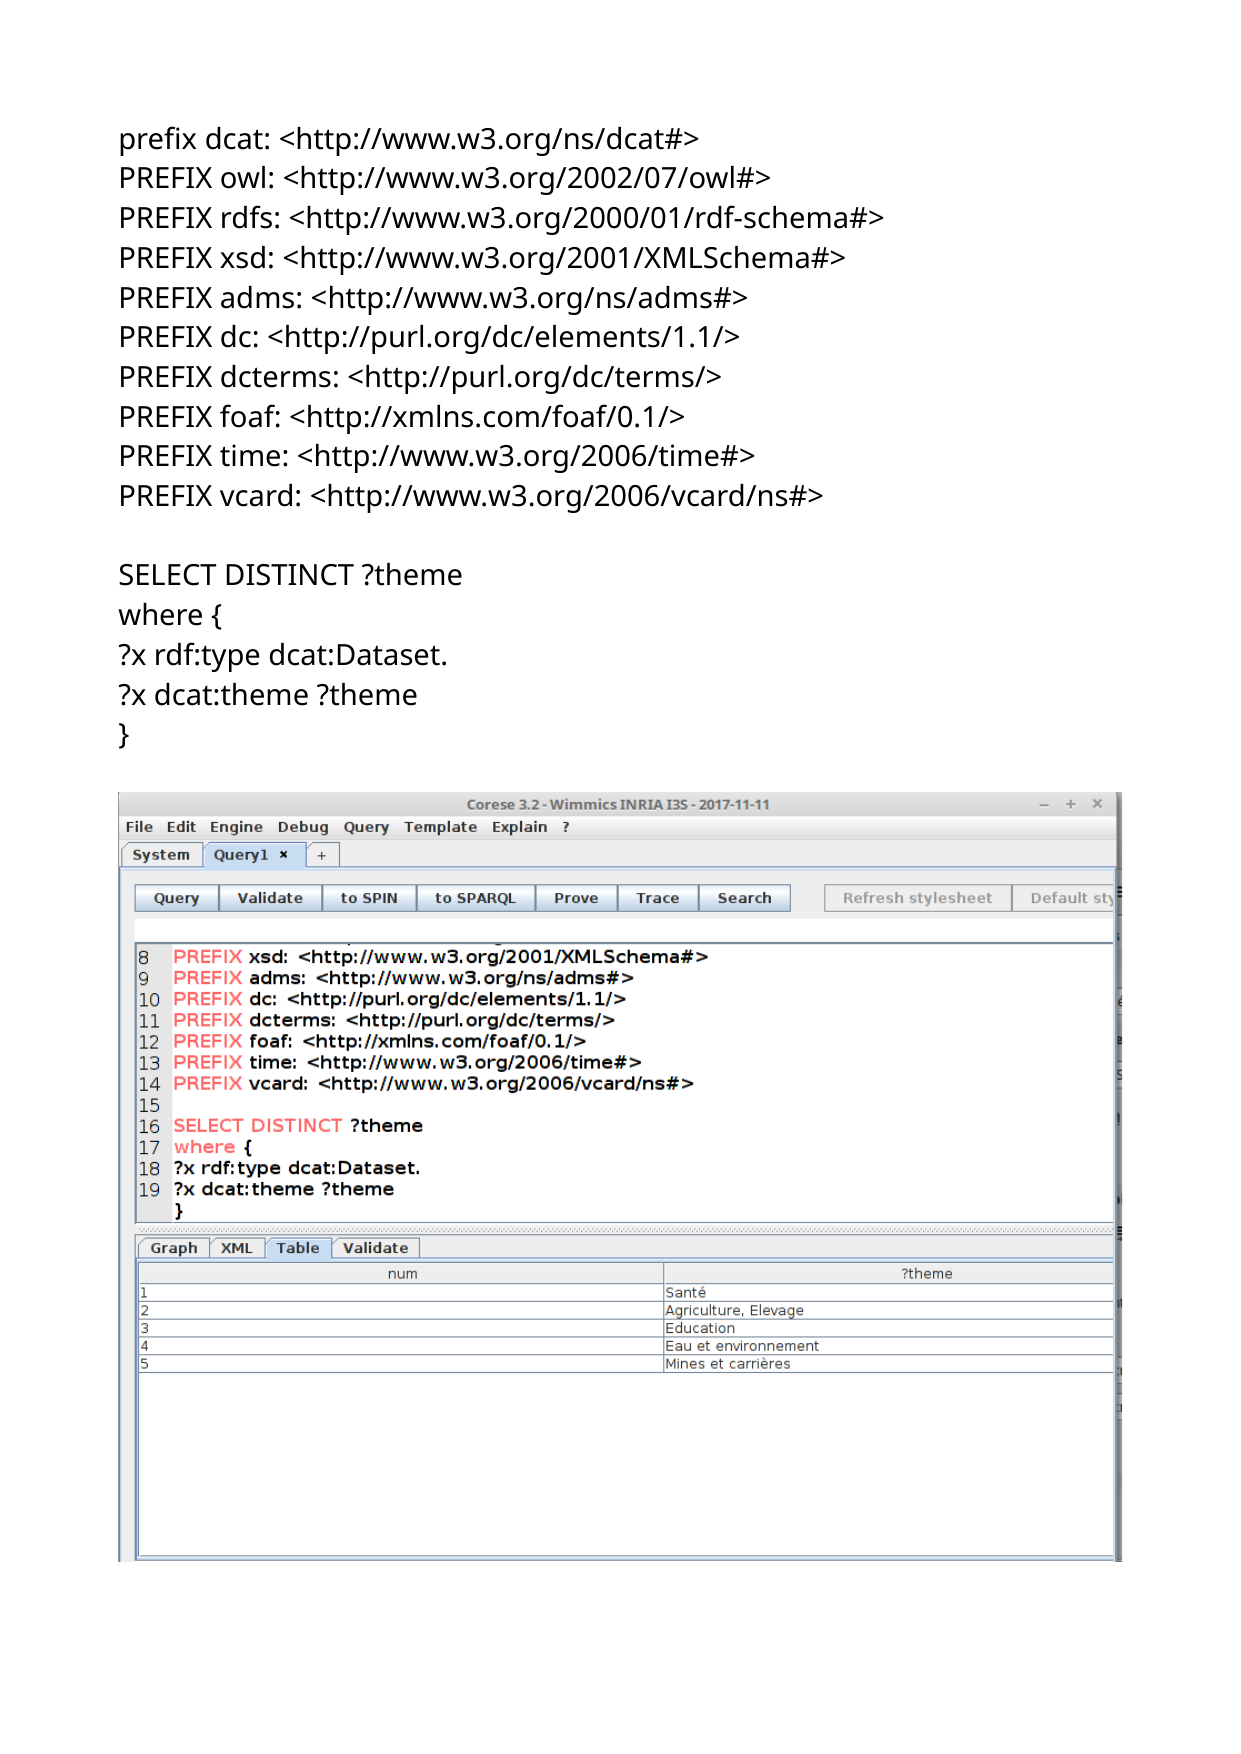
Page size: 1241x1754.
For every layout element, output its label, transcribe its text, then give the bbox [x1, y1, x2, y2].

text } [118, 713, 1122, 753]
text prefix dcat: <http://www.w3.org/ns/dcat#> [118, 118, 1122, 158]
text PREFIX xsd: <http://www.w3.org/2001/XMLSchema#> [118, 237, 1122, 277]
text ?x dcat:theme ?theme [118, 674, 1122, 713]
text PREFIX time: <http://www.w3.org/2006/time#> [118, 436, 1122, 475]
text PREFIX foaf: <http://xmlns.com/foaf/0.1/> [118, 396, 1122, 436]
text PREFIX adms: <http://www.w3.org/ns/adms#> [118, 277, 1122, 317]
text PREFIX dcterms: <http://purl.org/dc/terms/> [118, 356, 1122, 396]
text SELECT DISTINCT ?theme [118, 555, 1122, 594]
text PREFIX dc: <http://purl.org/dc/elements/1.1/> [118, 317, 1122, 356]
text PREFIX vcard: <http://www.w3.org/2006/vcard/ns#> [118, 475, 1122, 515]
text ?x rdf:type dcat:Dataset. [118, 634, 1122, 674]
text PREFIX owl: <http://www.w3.org/2002/07/owl#> [118, 158, 1122, 197]
text PREFIX rdfs: <http://www.w3.org/2000/01/rdf-schema#> [118, 197, 1122, 237]
text where { [118, 594, 1122, 634]
